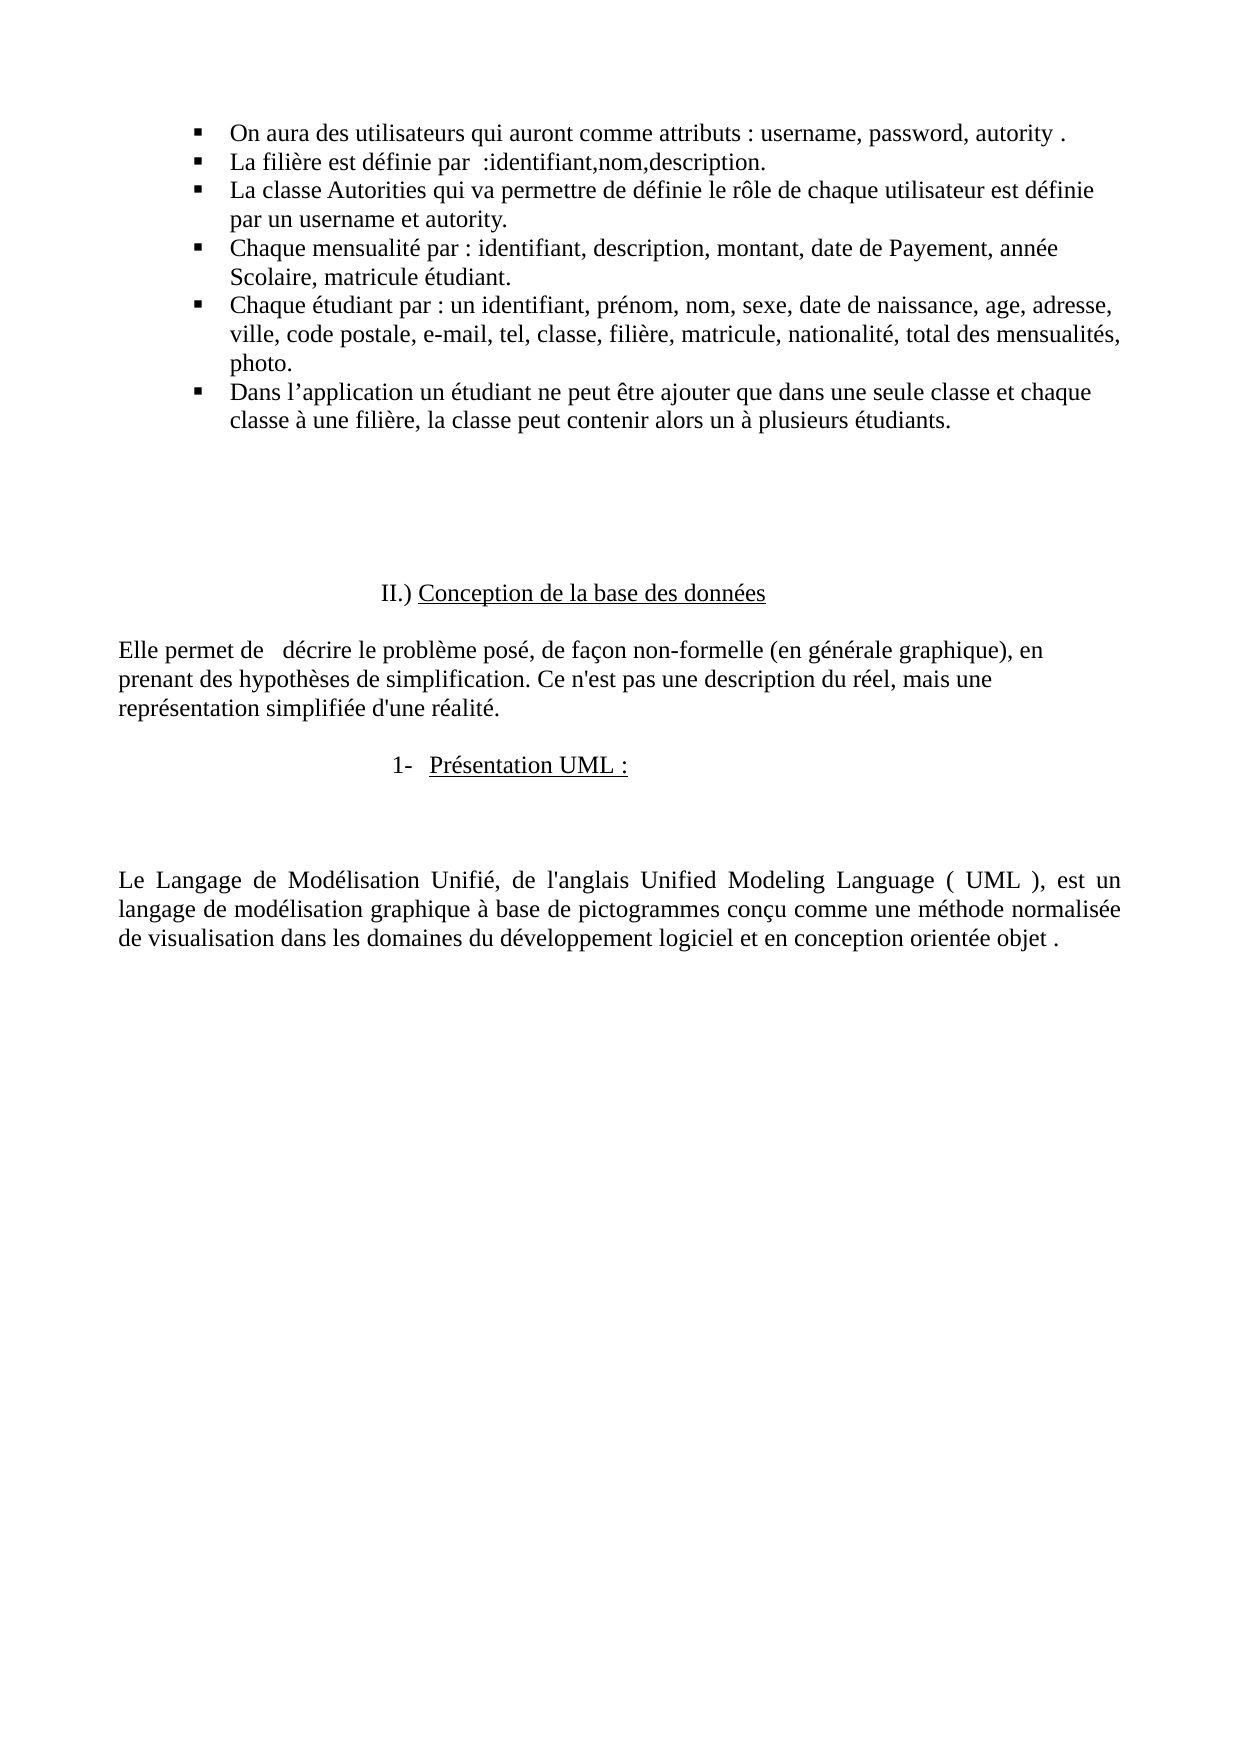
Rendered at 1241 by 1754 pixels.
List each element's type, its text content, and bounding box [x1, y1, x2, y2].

list La classe Autorities qui va permettre de définie le rôle de chaque utilisateur est définie par un username et autority. [192, 176, 1122, 233]
list Chaque étudiant par : un identifiant, prénom, nom, sexe, date de naissance, age, adresse, ville, code postale, e-mail, tel, classe, filière, matricule, nationalité, total des mensualités, photo. [192, 291, 1122, 377]
list Dans l’application un étudiant ne peut être ajouter que dans une seule classe et chaque classe à une filière, la classe peut contenir alors un à plusieurs étudiants. [192, 377, 1122, 434]
list La filière est définie par :identifiant,nom,description. [192, 147, 1122, 176]
text Le Langage de Modélisation Unifié, de l'anglais Unified Modeling Language ( UML ), est un langage de modélisation graphique à base de pictogrammes conçu comme une méthode normalisée de visualisation dans les domaines du développement logiciel et en conception orientée objet . [118, 866, 1122, 952]
text II.) Conception de la base des données [118, 578, 1122, 607]
list On aura des utilisateurs qui auront comme attributs : username, password, autority . [192, 118, 1122, 147]
list Présentation UML : [392, 751, 1122, 779]
list Chaque mensualité par : identifiant, description, montant, date de Payement, année Scolaire, matricule étudiant. [192, 233, 1122, 291]
text Elle permet de décrire le problème posé, de façon non-formelle (en générale graphique), en prenant des hypothèses de simplification. Ce n'est pas une description du réel, mais une représentation simplifiée d'une réalité. [118, 636, 1122, 722]
